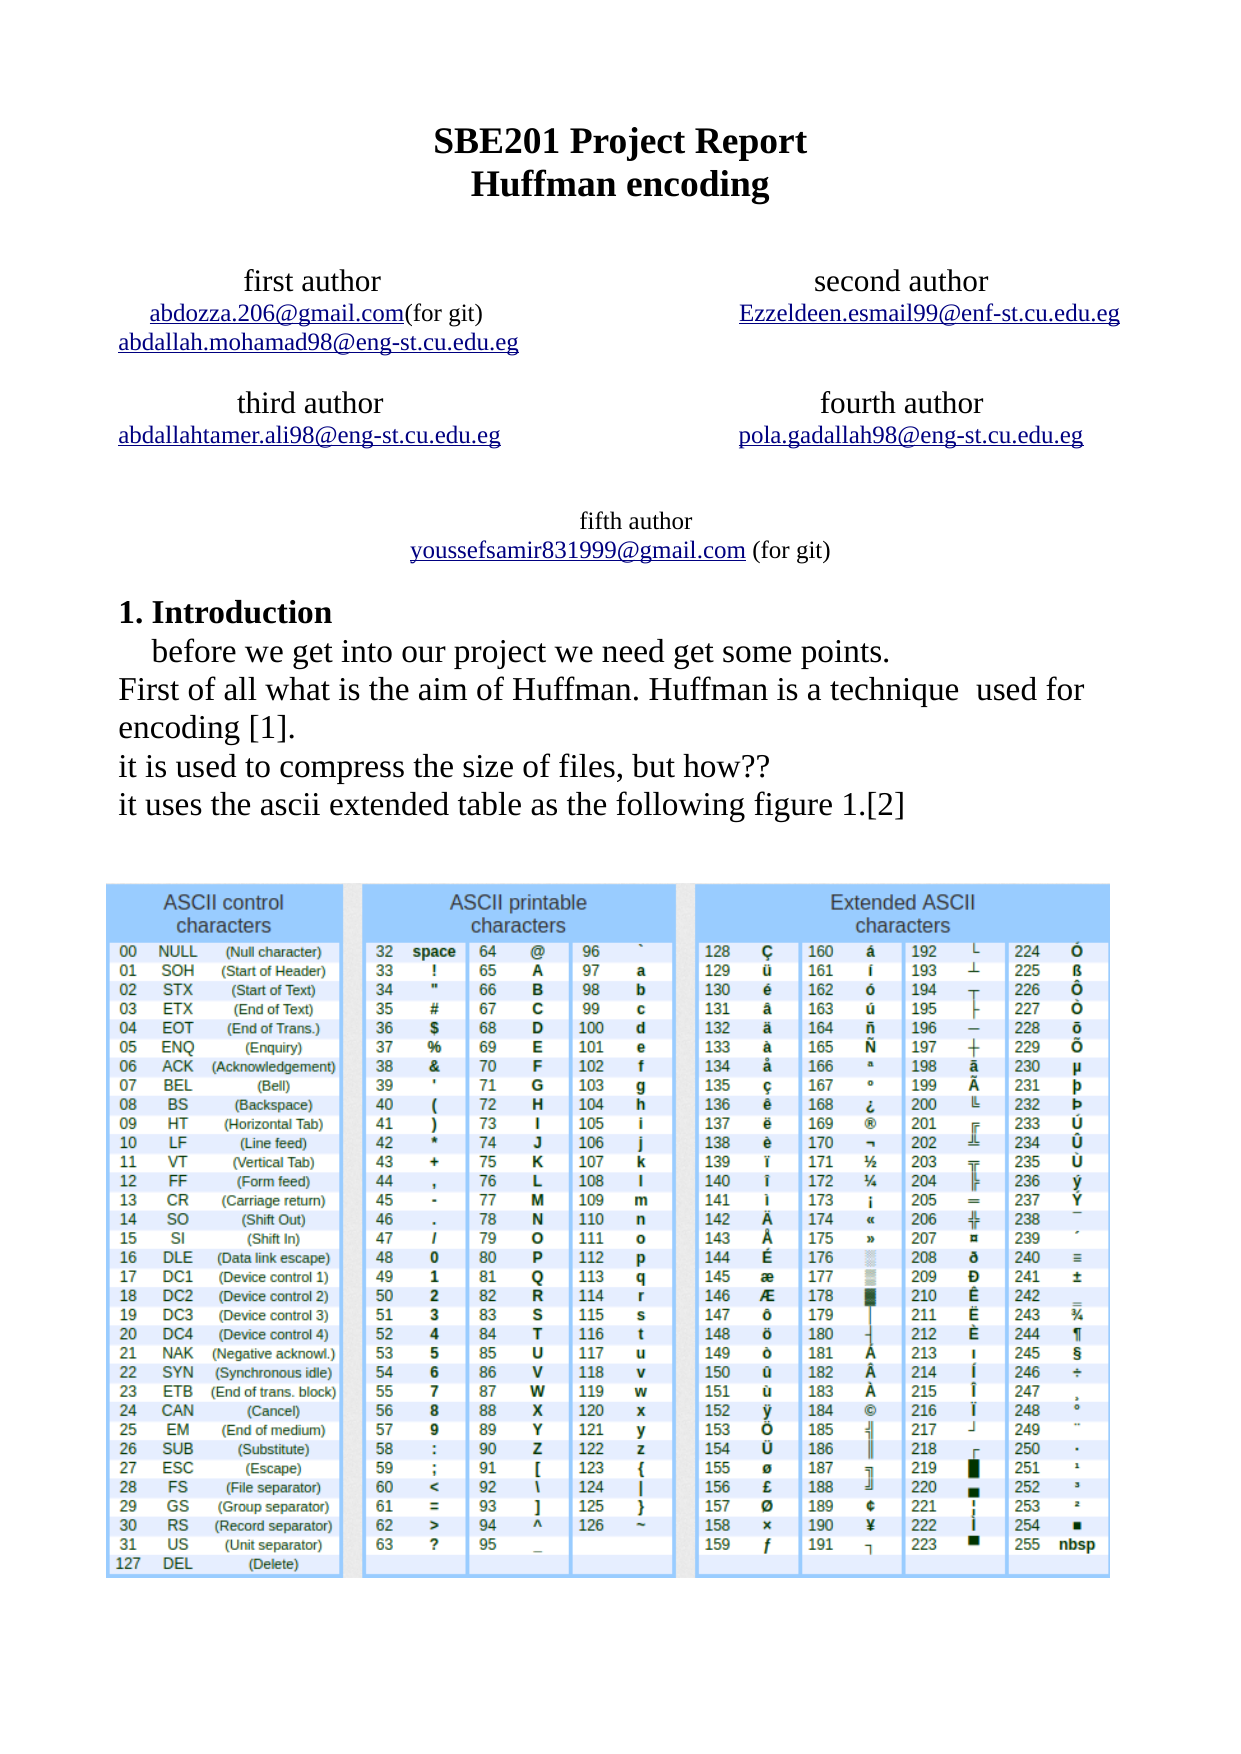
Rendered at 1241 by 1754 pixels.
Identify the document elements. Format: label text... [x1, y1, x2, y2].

text First of all what is the aim of Huffman. Huffman is a technique used for encoding [1]. [118, 669, 1122, 746]
text youssefsamir831999@gmail.com (for git) [118, 535, 1122, 564]
text abdallahtamer.ali98@eng-st.cu.edu.eg pola.gadallah98@eng-st.cu.edu.eg [118, 420, 1122, 449]
text 1. Introduction [118, 592, 1122, 631]
text SBE201 Project Report [118, 118, 1122, 161]
text abdallah.mohamad98@eng-st.cu.edu.eg [118, 327, 1122, 355]
text third author fourth author [118, 384, 1122, 420]
text it is used to compress the size of files, but how?? [118, 746, 1122, 784]
text it uses the ascii extended table as the following figure 1.[2] [118, 784, 1122, 822]
text Huffman encoding [118, 161, 1122, 204]
text abdozza.206@gmail.com(for git) Ezzeldeen.esmail99@enf-st.cu.edu.eg [118, 298, 1122, 327]
text before we get into our project we need get some points. [118, 631, 1122, 669]
text fifth author [118, 506, 1122, 535]
text first author second author [118, 262, 1122, 298]
